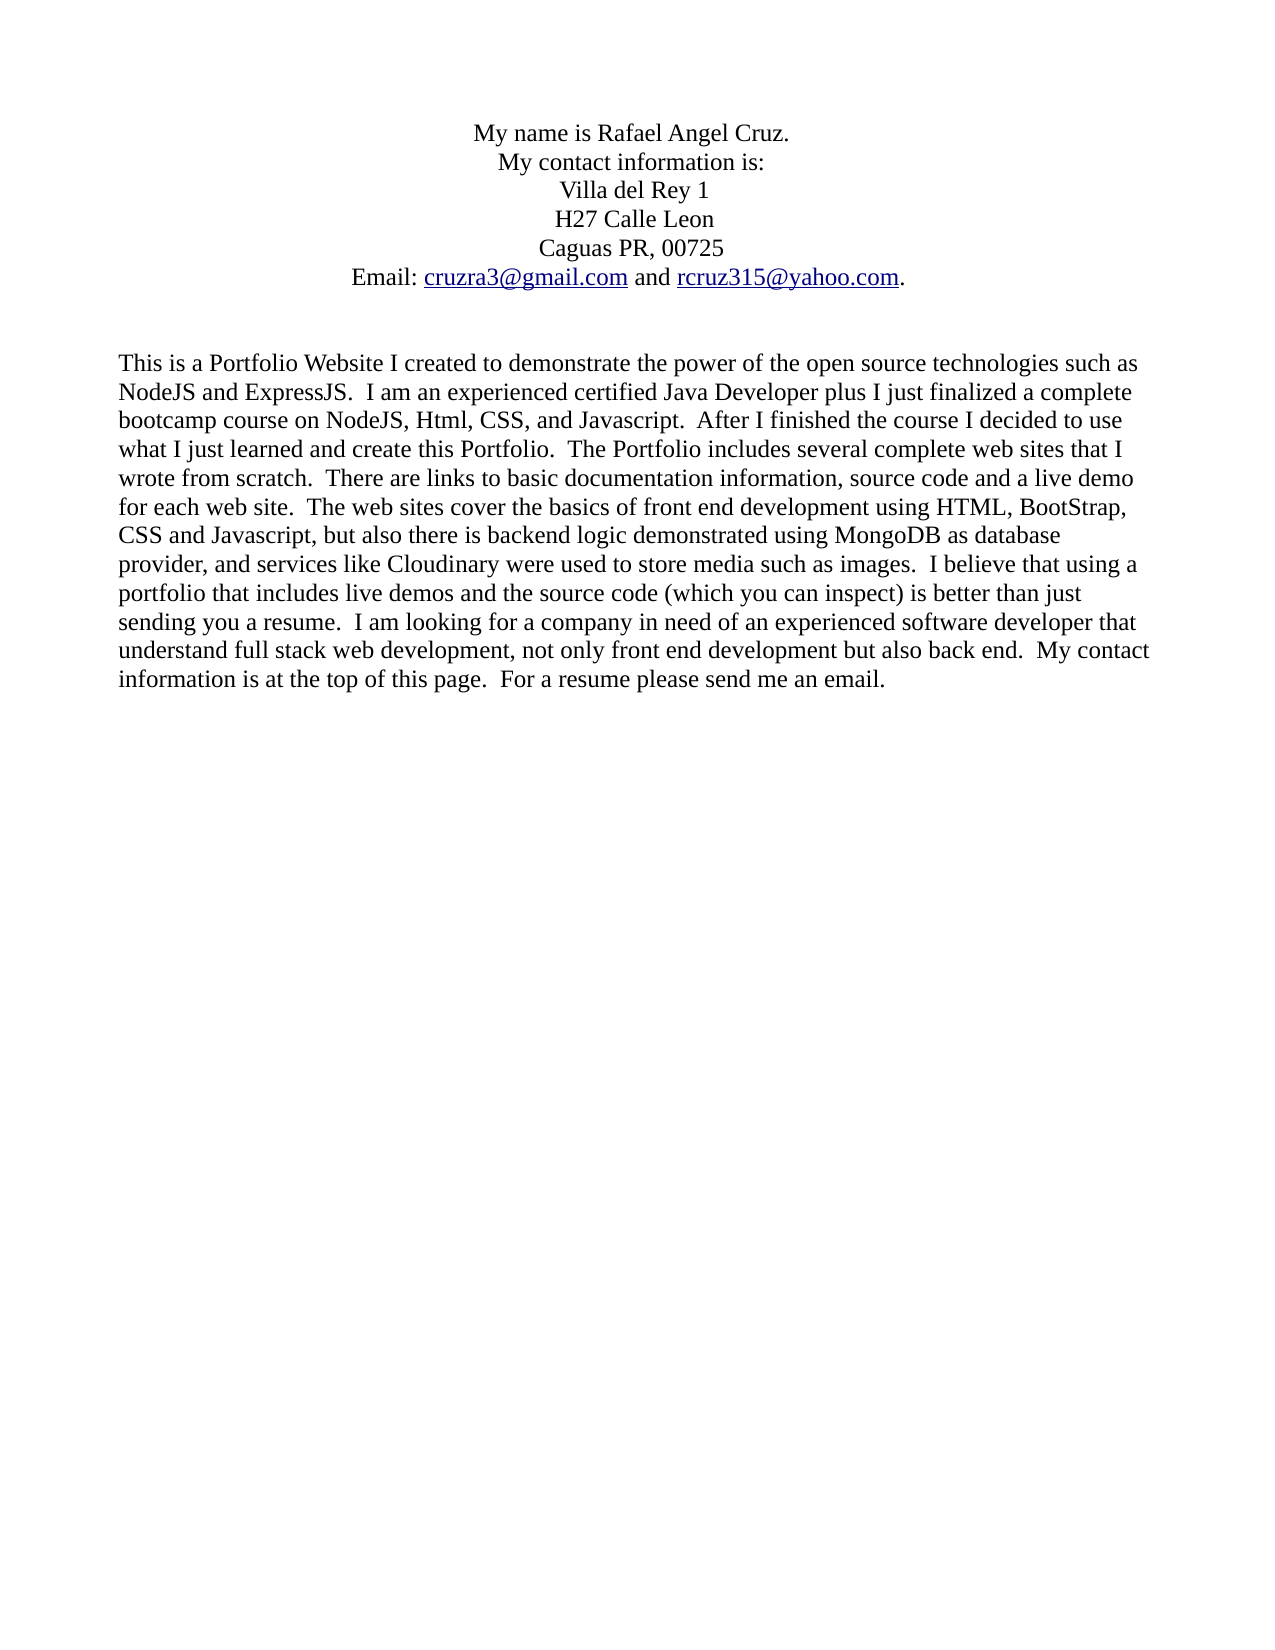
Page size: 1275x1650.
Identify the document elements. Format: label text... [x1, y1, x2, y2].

text Villa del Rey 1 [118, 176, 1157, 204]
text My contact information is: [118, 147, 1157, 176]
text My name is Rafael Angel Cruz. [118, 118, 1157, 147]
text This is a Portfolio Website I created to demonstrate the power of the open source technologies such as NodeJS and ExpressJS. I am an experienced certified Java Developer plus I just finalized a complete bootcamp course on NodeJS, Html, CSS, and Javascript. After I finished the course I decided to use what I just learned and create this Portfolio. The Portfolio includes several complete web sites that I wrote from scratch. There are links to basic documentation information, source code and a live demo for each web site. The web sites cover the basics of front end development using HTML, BootStrap, CSS and Javascript, but also there is backend logic demonstrated using MongoDB as database provider, and services like Cloudinary were used to store media such as images. I believe that using a portfolio that includes live demos and the source code (which you can inspect) is better than just sending you a resume. I am looking for a company in need of an experienced software developer that understand full stack web development, not only front end development but also back end. My contact information is at the top of this page. For a resume please send me an email. [118, 348, 1157, 693]
text H27 Calle Leon [118, 204, 1157, 233]
text Email: cruzra3@gmail.com and rcruz315@yahoo.com. [118, 262, 1157, 291]
text Caguas PR, 00725 [118, 233, 1157, 262]
